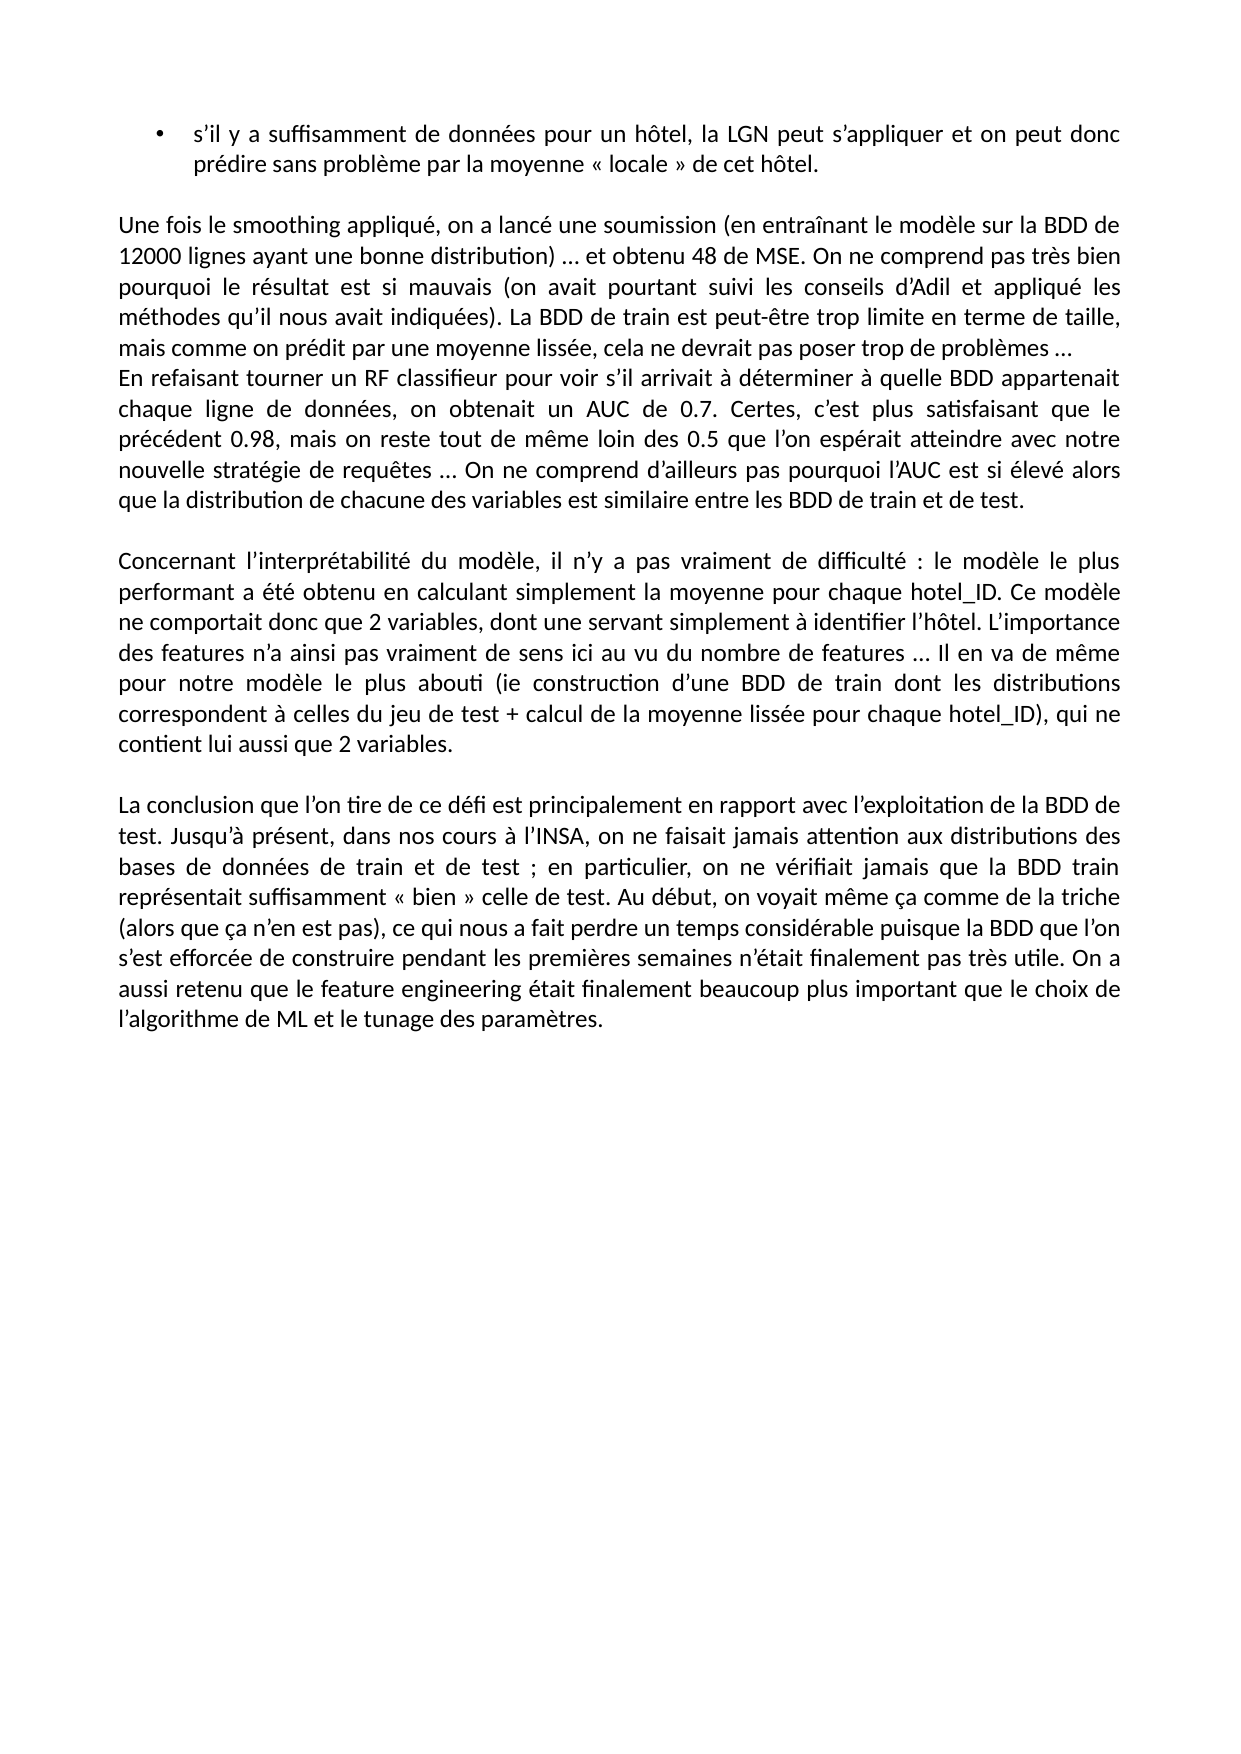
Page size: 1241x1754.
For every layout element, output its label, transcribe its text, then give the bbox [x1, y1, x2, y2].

text Une fois le smoothing appliqué, on a lancé une soumission (en entraînant le modèle sur la BDD de 12000 lignes ayant une bonne distribution) … et obtenu 48 de MSE. On ne comprend pas très bien pourquoi le résultat est si mauvais (on avait pourtant suivi les conseils d’Adil et appliqué les méthodes qu’il nous avait indiquées). La BDD de train est peut-être trop limite en terme de taille, mais comme on prédit par une moyenne lissée, cela ne devrait pas poser trop de problèmes … [118, 210, 1122, 362]
text Concernant l’interprétabilité du modèle, il n’y a pas vraiment de difficulté : le modèle le plus performant a été obtenu en calculant simplement la moyenne pour chaque hotel_ID. Ce modèle ne comportait donc que 2 variables, dont une servant simplement à identifier l’hôtel. L’importance des features n’a ainsi pas vraiment de sens ici au vu du nombre de features … Il en va de même pour notre modèle le plus abouti (ie construction d’une BDD de train dont les distributions correspondent à celles du jeu de test + calcul de la moyenne lissée pour chaque hotel_ID), qui ne contient lui aussi que 2 variables. [118, 545, 1122, 759]
list s’il y a suffisamment de données pour un hôtel, la LGN peut s’appliquer et on peut donc prédire sans problème par la moyenne « locale » de cet hôtel. [156, 118, 1122, 179]
text La conclusion que l’on tire de ce défi est principalement en rapport avec l’exploitation de la BDD de test. Jusqu’à présent, dans nos cours à l’INSA, on ne faisait jamais attention aux distributions des bases de données de train et de test ; en particulier, on ne vérifiait jamais que la BDD train représentait suffisamment « bien » celle de test. Au début, on voyait même ça comme de la triche (alors que ça n’en est pas), ce qui nous a fait perdre un temps considérable puisque la BDD que l’on s’est efforcée de construire pendant les premières semaines n’était finalement pas très utile. On a aussi retenu que le feature engineering était finalement beaucoup plus important que le choix de l’algorithme de ML et le tunage des paramètres. [118, 789, 1122, 1034]
text En refaisant tourner un RF classifieur pour voir s’il arrivait à déterminer à quelle BDD appartenait chaque ligne de données, on obtenait un AUC de 0.7. Certes, c’est plus satisfaisant que le précédent 0.98, mais on reste tout de même loin des 0.5 que l’on espérait atteindre avec notre nouvelle stratégie de requêtes … On ne comprend d’ailleurs pas pourquoi l’AUC est si élevé alors que la distribution de chacune des variables est similaire entre les BDD de train et de test. [118, 362, 1122, 515]
